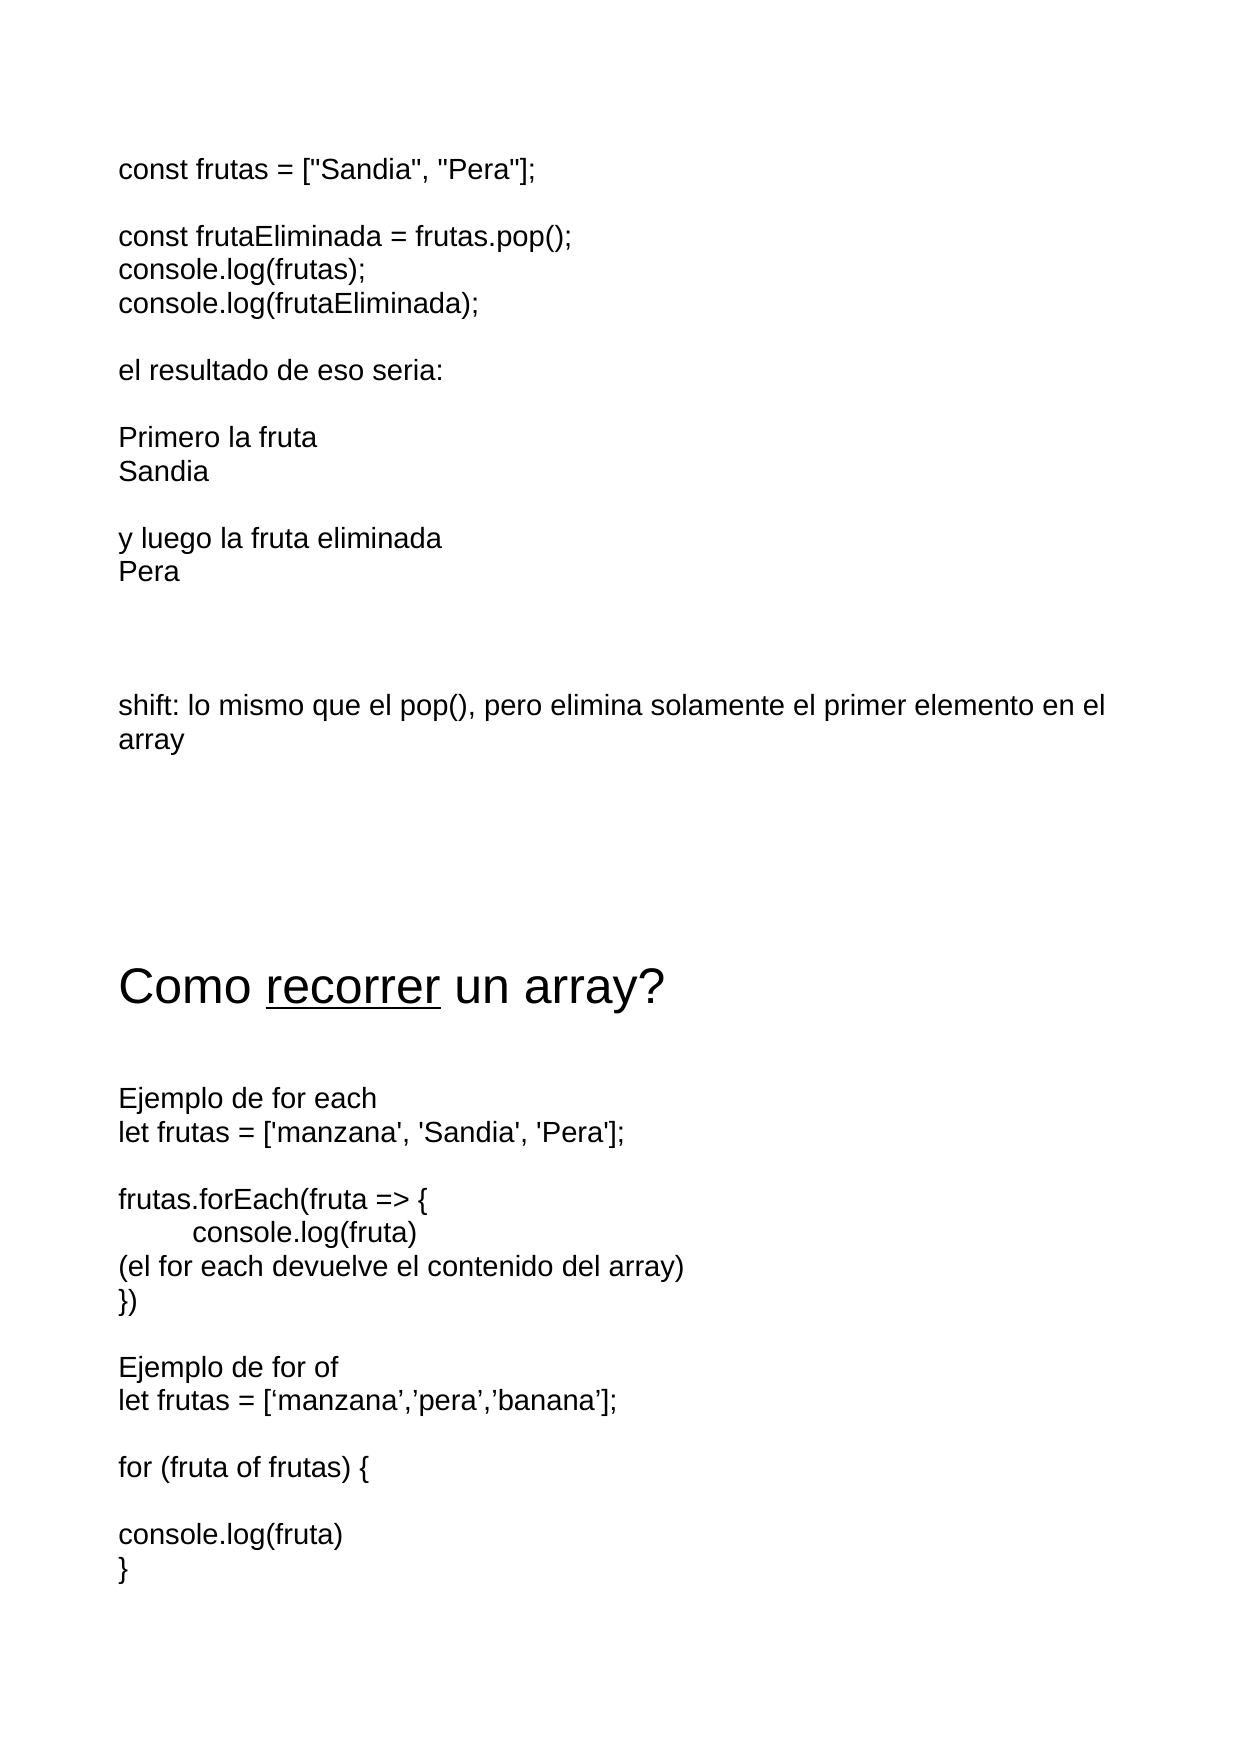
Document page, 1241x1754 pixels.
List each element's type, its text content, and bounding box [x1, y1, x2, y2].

text let frutas = [‘manzana’,’pera’,’banana’]; [118, 1383, 1122, 1417]
text frutas.forEach(fruta => { [118, 1182, 1122, 1215]
text y luego la fruta eliminada [118, 521, 1122, 554]
text const frutas = ["Sandia", "Pera"]; [118, 152, 1122, 185]
text console.log(frutaEliminada); [118, 286, 1122, 319]
text el resultado de eso seria: [118, 353, 1122, 386]
text Pera [118, 554, 1122, 588]
text for (fruta of frutas) { [118, 1450, 1122, 1484]
text console.log(fruta) [118, 1215, 1122, 1249]
text shift: lo mismo que el pop(), pero elimina solamente el primer elemento en el array [118, 688, 1122, 755]
text Ejemplo de for of [118, 1349, 1122, 1383]
text console.log(fruta) [118, 1517, 1122, 1551]
text }) [118, 1282, 1122, 1316]
text console.log(frutas); [118, 252, 1122, 286]
text } [118, 1551, 1122, 1584]
text (el for each devuelve el contenido del array) [118, 1249, 1122, 1282]
text Primero la fruta [118, 420, 1122, 453]
text Sandia [118, 453, 1122, 487]
text Como recorrer un array? [118, 957, 1122, 1014]
text Ejemplo de for each [118, 1081, 1122, 1115]
text let frutas = ['manzana', 'Sandia', 'Pera']; [118, 1115, 1122, 1148]
text const frutaEliminada = frutas.pop(); [118, 219, 1122, 252]
